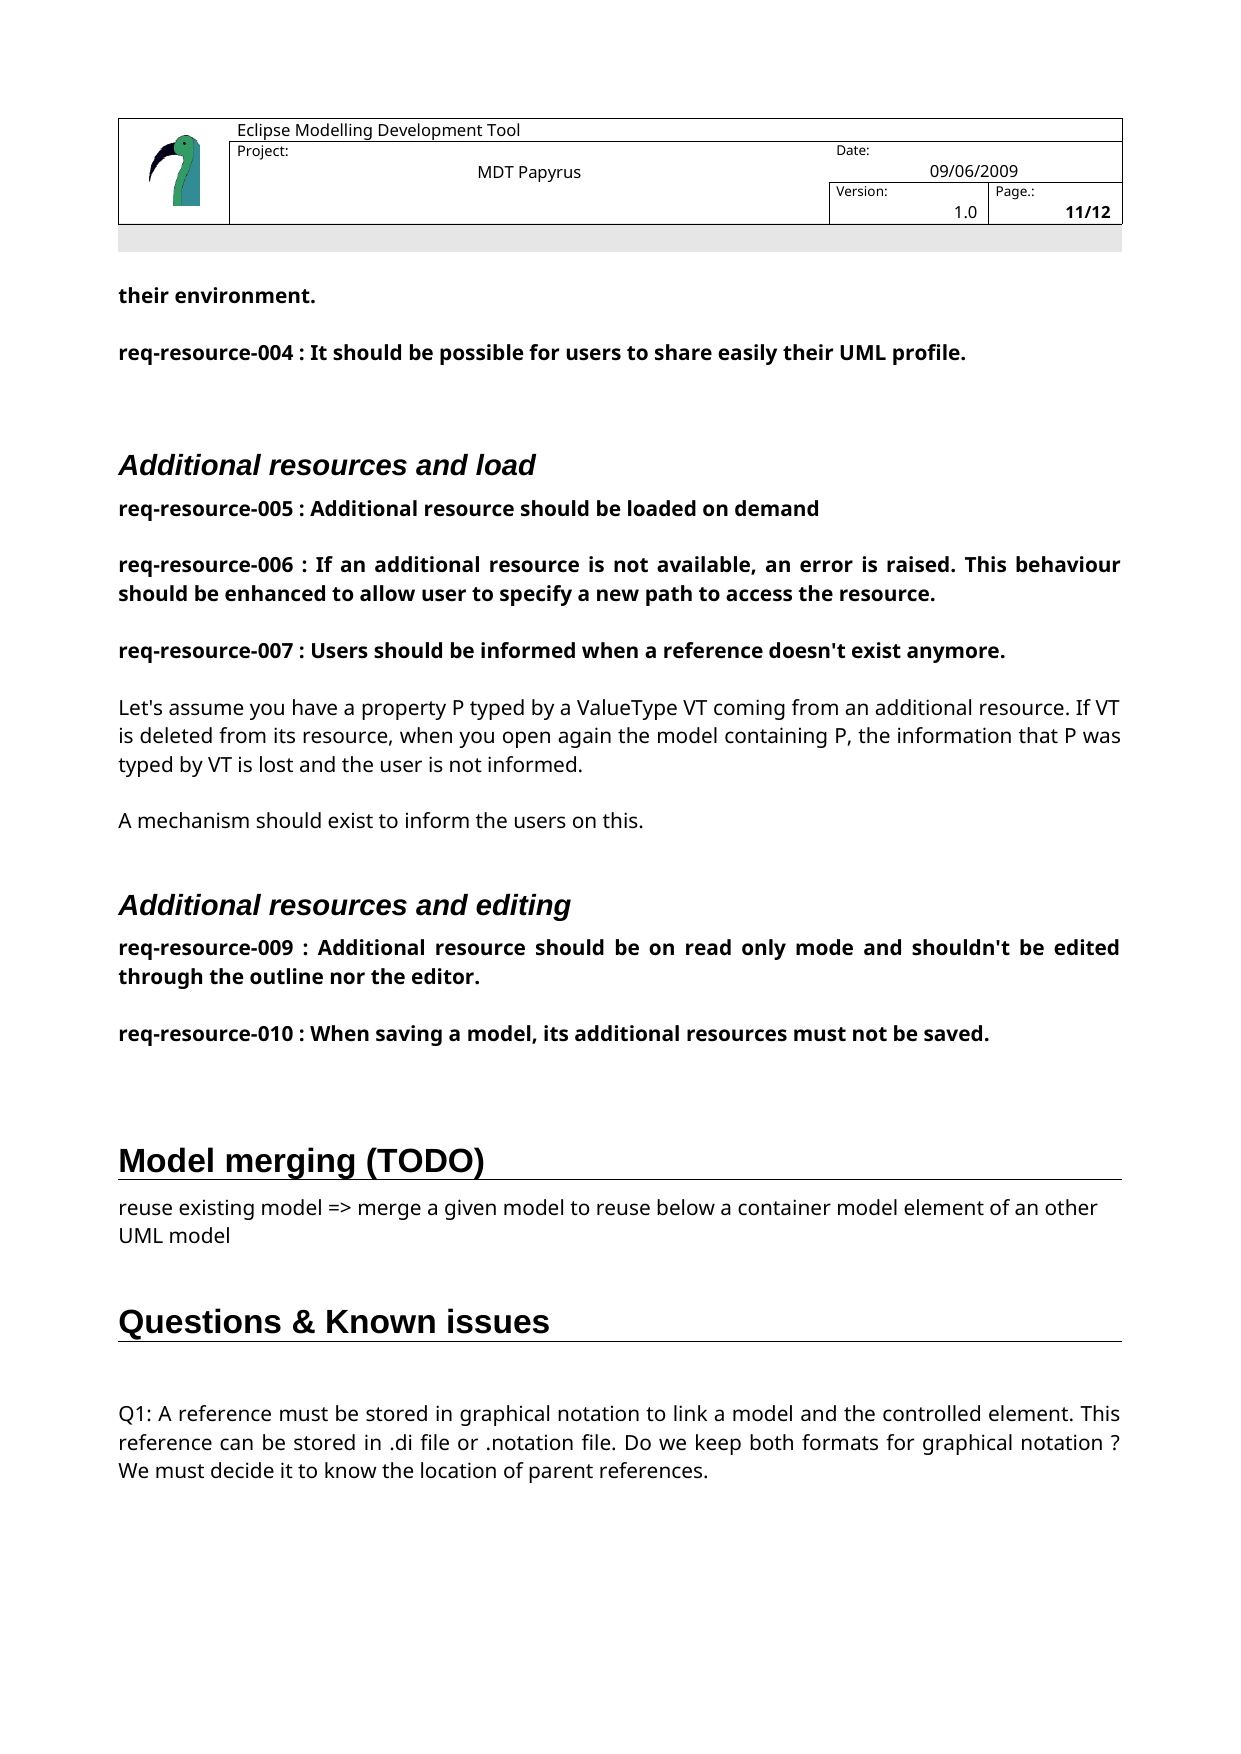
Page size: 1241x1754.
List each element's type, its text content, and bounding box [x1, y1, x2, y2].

subtitle Model merging (TODO) [118, 1142, 1122, 1179]
text Q1: A reference must be stored in graphical notation to link a model and the controlled element. This reference can be stored in .di file or .notation file. Do we keep both formats for graphical notation ? We must decide it to know the location of parent references. [118, 1399, 1122, 1484]
text Let's assume you have a property P typed by a ValueType VT coming from an additional resource. If VT is deleted from its resource, when you open again the model containing P, the information that P was typed by VT is lost and the user is not informed. [118, 693, 1122, 778]
text req-resource-005 : Additional resource should be loaded on demand [118, 494, 1122, 522]
text A mechanism should exist to inform the users on this. [118, 807, 1122, 835]
picture [147, 133, 201, 209]
text req-resource-004 : It should be possible for users to share easily their UML profile. [118, 338, 1122, 367]
subtitle Questions & Known issues [118, 1303, 1122, 1341]
text req-resource-010 : When saving a model, its additional resources must not be saved. [118, 1019, 1122, 1047]
text req-resource-006 : If an additional resource is not available, an error is raised. This behaviour should be enhanced to allow user to specify a new path to access the resource. [118, 551, 1122, 607]
text reuse existing model => merge a given model to reuse below a container model element of an other UML model [118, 1193, 1122, 1249]
subtitle Additional resources and load [118, 449, 1122, 481]
text their environment. [118, 281, 1122, 310]
subtitle Additional resources and editing [118, 888, 1122, 921]
text req-resource-009 : Additional resource should be on read only mode and shouldn't be edited through the outline nor the editor. [118, 933, 1122, 990]
text req-resource-007 : Users should be informed when a reference doesn't exist anymore. [118, 636, 1122, 664]
